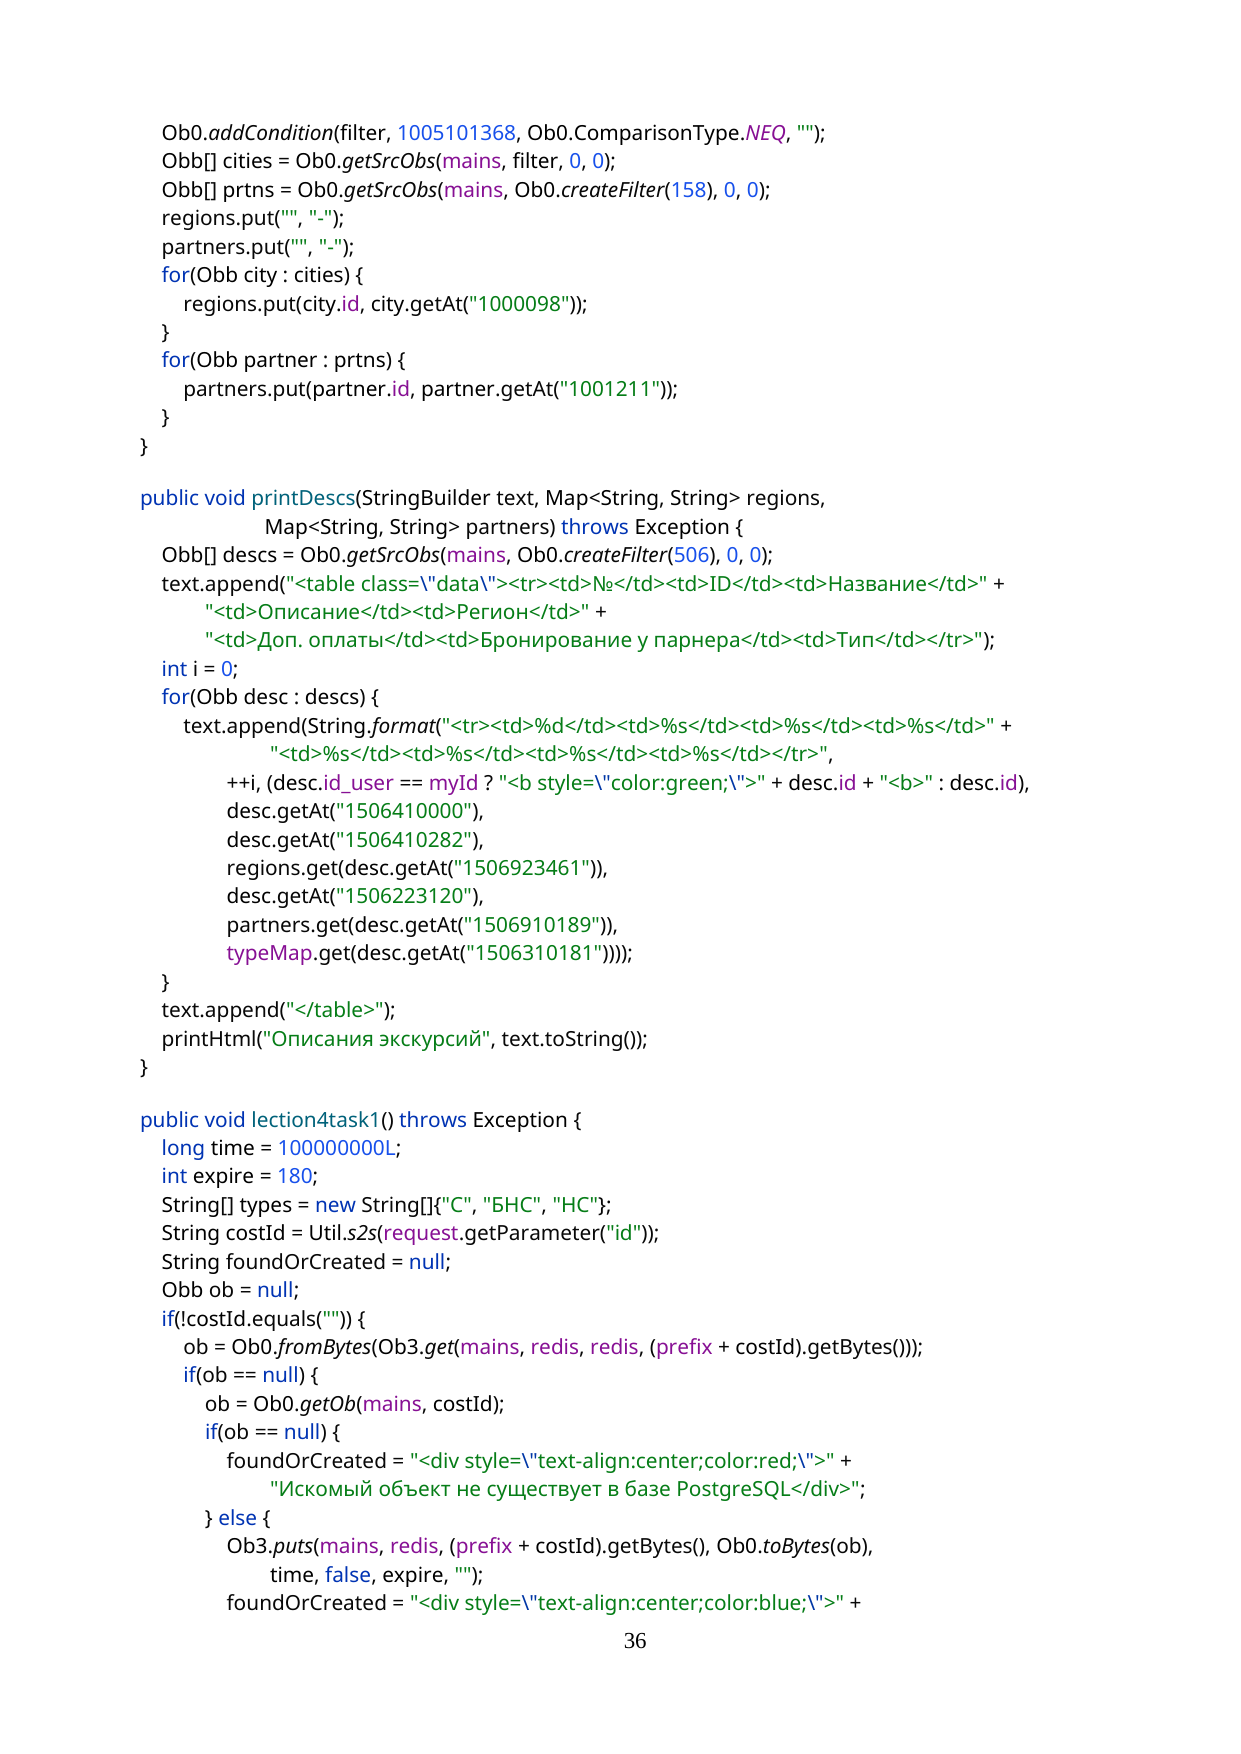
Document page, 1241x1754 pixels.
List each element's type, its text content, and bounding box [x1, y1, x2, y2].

text Ob0.addCondition(filter, 1005101368, Ob0.ComparisonType.NEQ, ""); Obb[] cities = Ob0.getSrcObs(mains, filter, 0, 0); Obb[] prtns = Ob0.getSrcObs(mains, Ob0.createFilter(158), 0, 0); regions.put("", "-"); partners.put("", "-"); for(Obb city : cities) { regions.put(city.id, city.getAt("1000098")); } for(Obb partner : prtns) { partners.put(partner.id, partner.getAt("1001211")); } } public void printDescs(StringBuilder text, Map<String, String> regions, Map<String, String> partners) throws Exception { Obb[] descs = Ob0.getSrcObs(mains, Ob0.createFilter(506), 0, 0); text.append("<table class=\"data\"><tr><td>№</td><td>ID</td><td>Название</td>" + "<td>Описание</td><td>Регион</td>" + "<td>Доп. оплаты</td><td>Бронирование у парнера</td><td>Тип</td></tr>"); int i = 0; for(Obb desc : descs) { text.append(String.format("<tr><td>%d</td><td>%s</td><td>%s</td><td>%s</td>" + "<td>%s</td><td>%s</td><td>%s</td><td>%s</td></tr>", ++i, (desc.id_user == myId ? "<b style=\"color:green;\">" + desc.id + "<b>" : desc.id), desc.getAt("1506410000"), desc.getAt("1506410282"), regions.get(desc.getAt("1506923461")), desc.getAt("1506223120"), partners.get(desc.getAt("1506910189")), typeMap.get(desc.getAt("1506310181")))); } text.append("</table>"); printHtml("Описания экскурсий", text.toString()); } public void lection4task1() throws Exception { long time = 100000000L; int expire = 180; String[] types = new String[]{"С", "БНС", "НС"}; String costId = Util.s2s(request.getParameter("id")); String foundOrCreated = null; Obb ob = null; if(!costId.equals("")) { ob = Ob0.fromBytes(Ob3.get(mains, redis, redis, (prefix + costId).getBytes())); if(ob == null) { ob = Ob0.getOb(mains, costId); if(ob == null) { foundOrCreated = "<div style=\"text-align:center;color:red;\">" + "Искомый объект не существует в базе PostgreSQL</div>"; } else { Ob3.puts(mains, redis, (prefix + costId).getBytes(), Ob0.toBytes(ob), time, false, expire, ""); foundOrCreated = "<div style=\"text-align:center;color:blue;\">" + [118, 118, 1152, 1617]
